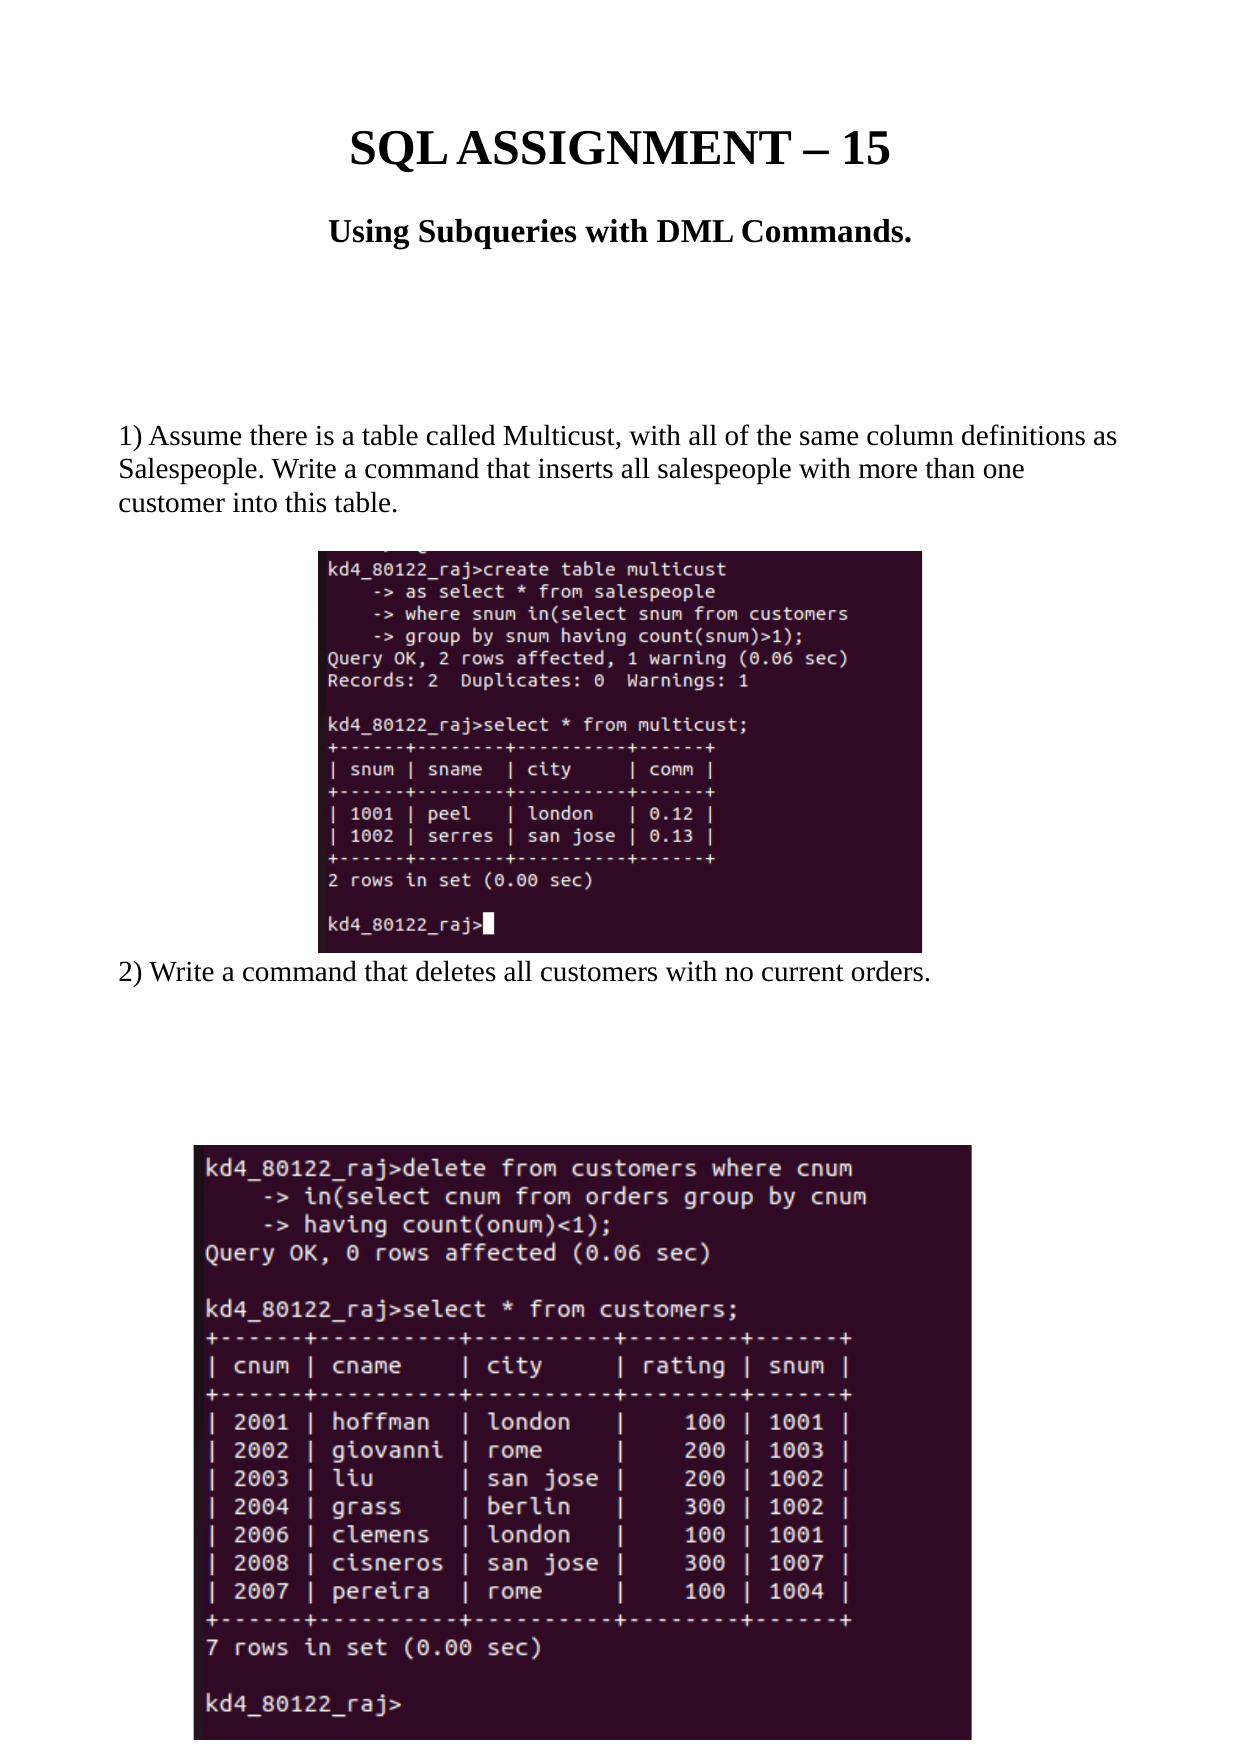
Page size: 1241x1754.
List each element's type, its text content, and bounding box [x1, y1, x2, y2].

text SQL ASSIGNMENT – 15 [118, 118, 1122, 176]
picture [318, 551, 923, 953]
text 2) Write a command that deletes all customers with no current orders. [118, 954, 1122, 988]
text Using Subqueries with DML Commands. [118, 212, 1122, 250]
text 1) Assume there is a table called Multicust, with all of the same column definitions as Salespeople. Write a command that inserts all salespeople with more than one customer into this table. [118, 418, 1122, 518]
picture [193, 1145, 972, 1740]
